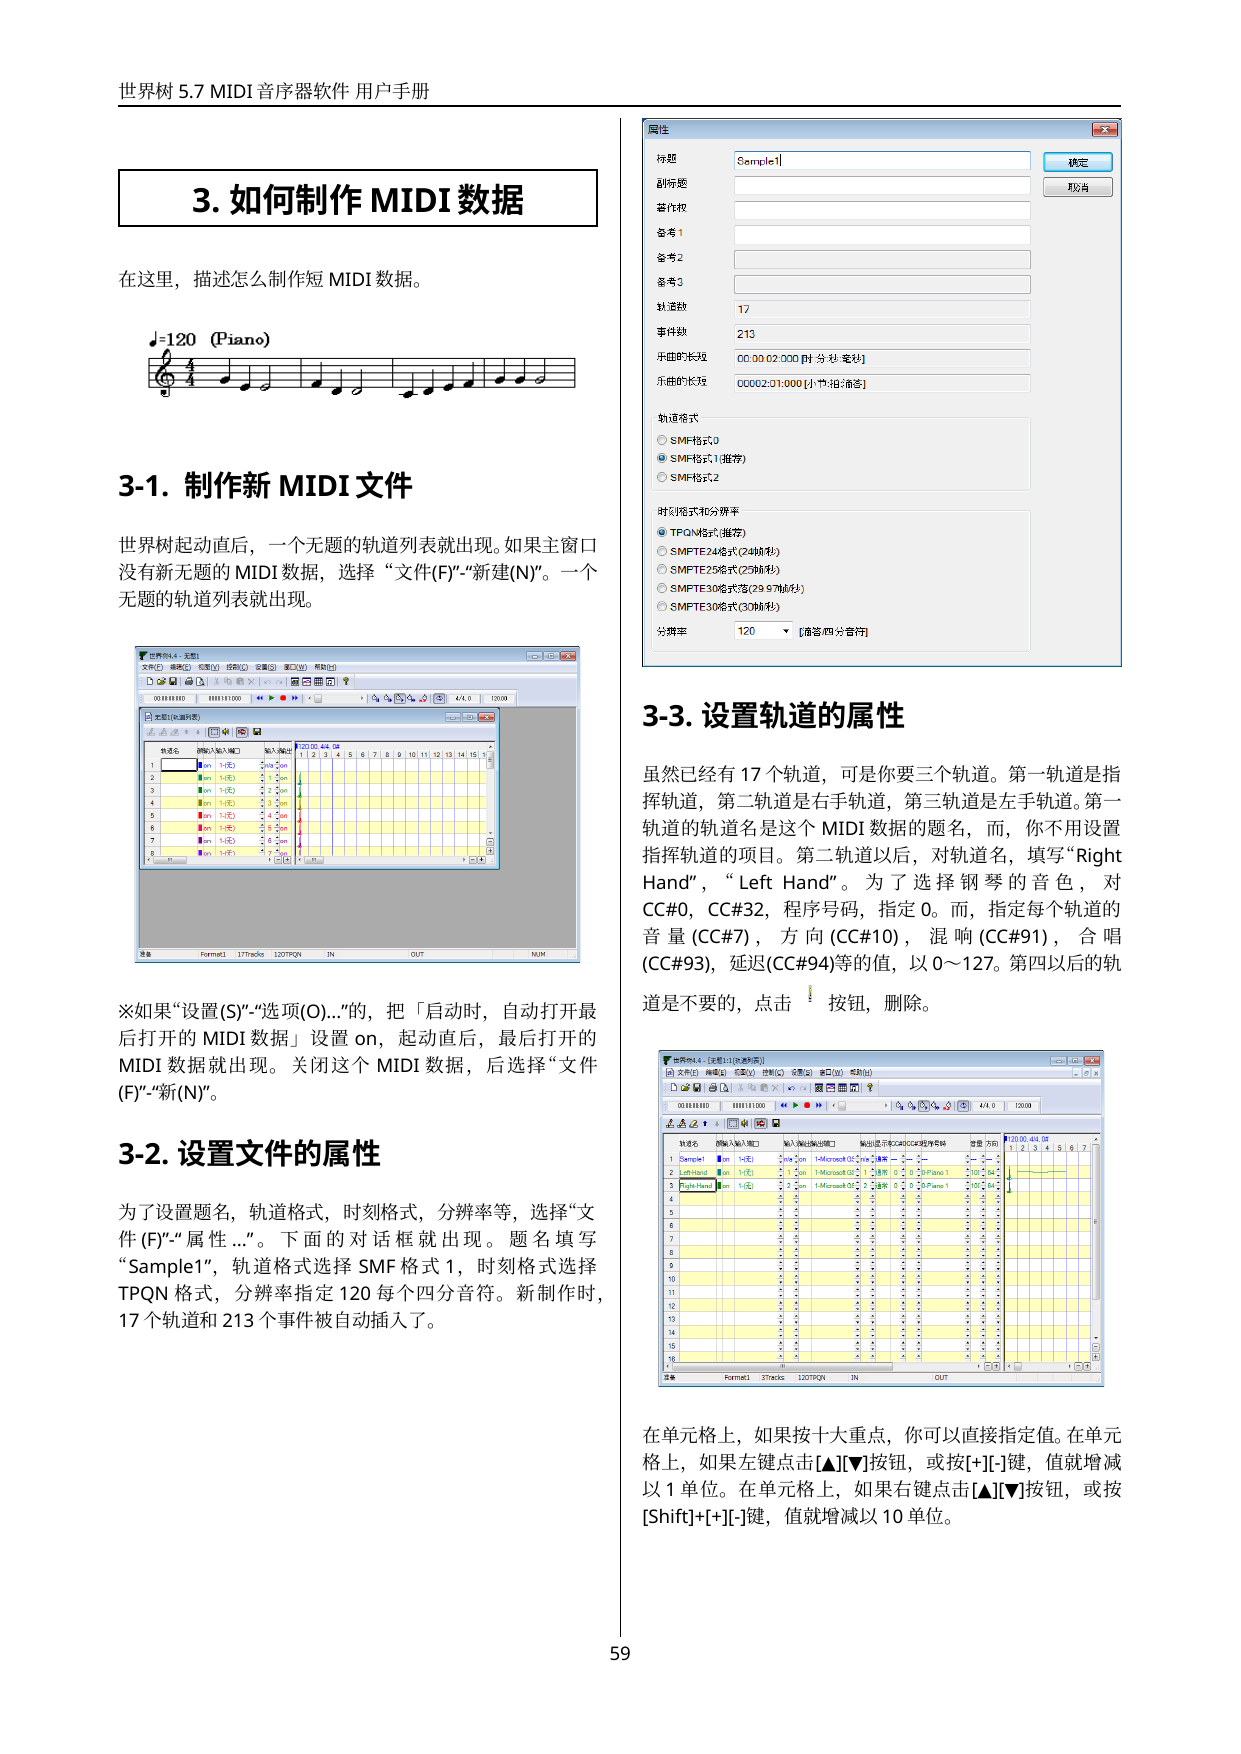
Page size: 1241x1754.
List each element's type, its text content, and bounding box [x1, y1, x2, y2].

subtitle 3-1. 制作新MIDI文件 [118, 463, 598, 505]
picture [134, 646, 581, 963]
text 为了设置题名，轨道格式，时刻格式，分辨率等，选择“文件(F)”-“属性...”。下面的对话框就出现。题名填写“Sample1”，轨道格式选择SMF格式1，时刻格式选择TPQN格式，分辨率指定120每个四分音符。新制作时，17个轨道和213个事件被自动插入了。 [118, 1198, 598, 1333]
picture [658, 1050, 1105, 1387]
text 虽然已经有17个轨道，可是你要三个轨道。第一轨道是指挥轨道，第二轨道是右手轨道，第三轨道是左手轨道。第一轨道的轨道名是这个MIDI数据的题名，而，你不用设置指挥轨道的项目。第二轨道以后，对轨道名，填写“Right Hand”，“Left Hand”。为了选择钢琴的音色，对CC#0，CC#32，程序号码，指定0。而，指定每个轨道的音量(CC#7)，方向(CC#10)，混响(CC#91)，合唱(CC#93)，延迟(CC#94)等的值，以0～127。第四以后的轨道是不要的，点击按钮，删除。 [642, 760, 1122, 1016]
subtitle 3-3. 设置轨道的属性 [642, 692, 1122, 734]
text 在这里，描述怎么制作短MIDI数据。 [118, 265, 598, 292]
picture [808, 985, 812, 1002]
picture [642, 118, 1122, 667]
subtitle 3-2. 设置文件的属性 [118, 1130, 598, 1173]
text 世界树起动直后，一个无题的轨道列表就出现。如果主窗口没有新无题的MIDI数据，选择“文件(F)”-“新建(N)”。一个无题的轨道列表就出现。 [118, 531, 598, 612]
subtitle 3. 如何制作MIDI数据 [120, 171, 596, 225]
picture [134, 326, 581, 429]
text 在单元格上，如果按十大重点，你可以直接指定值。在单元格上，如果左键点击[▲][▼]按钮，或按[+][-]键，值就增减以1单位。在单元格上，如果右键点击[▲][▼]按钮，或按[Shift]+[+][-]键，值就增减以10单位。 [642, 1421, 1122, 1529]
text ※如果“设置(S)”-“选项(O)...”的，把「启动时，自动打开最后打开的MIDI数据」设置on，起动直后，最后打开的MIDI数据就出现。关闭这个MIDI数据，后选择“文件(F)”-“新(N)”。 [118, 997, 598, 1105]
